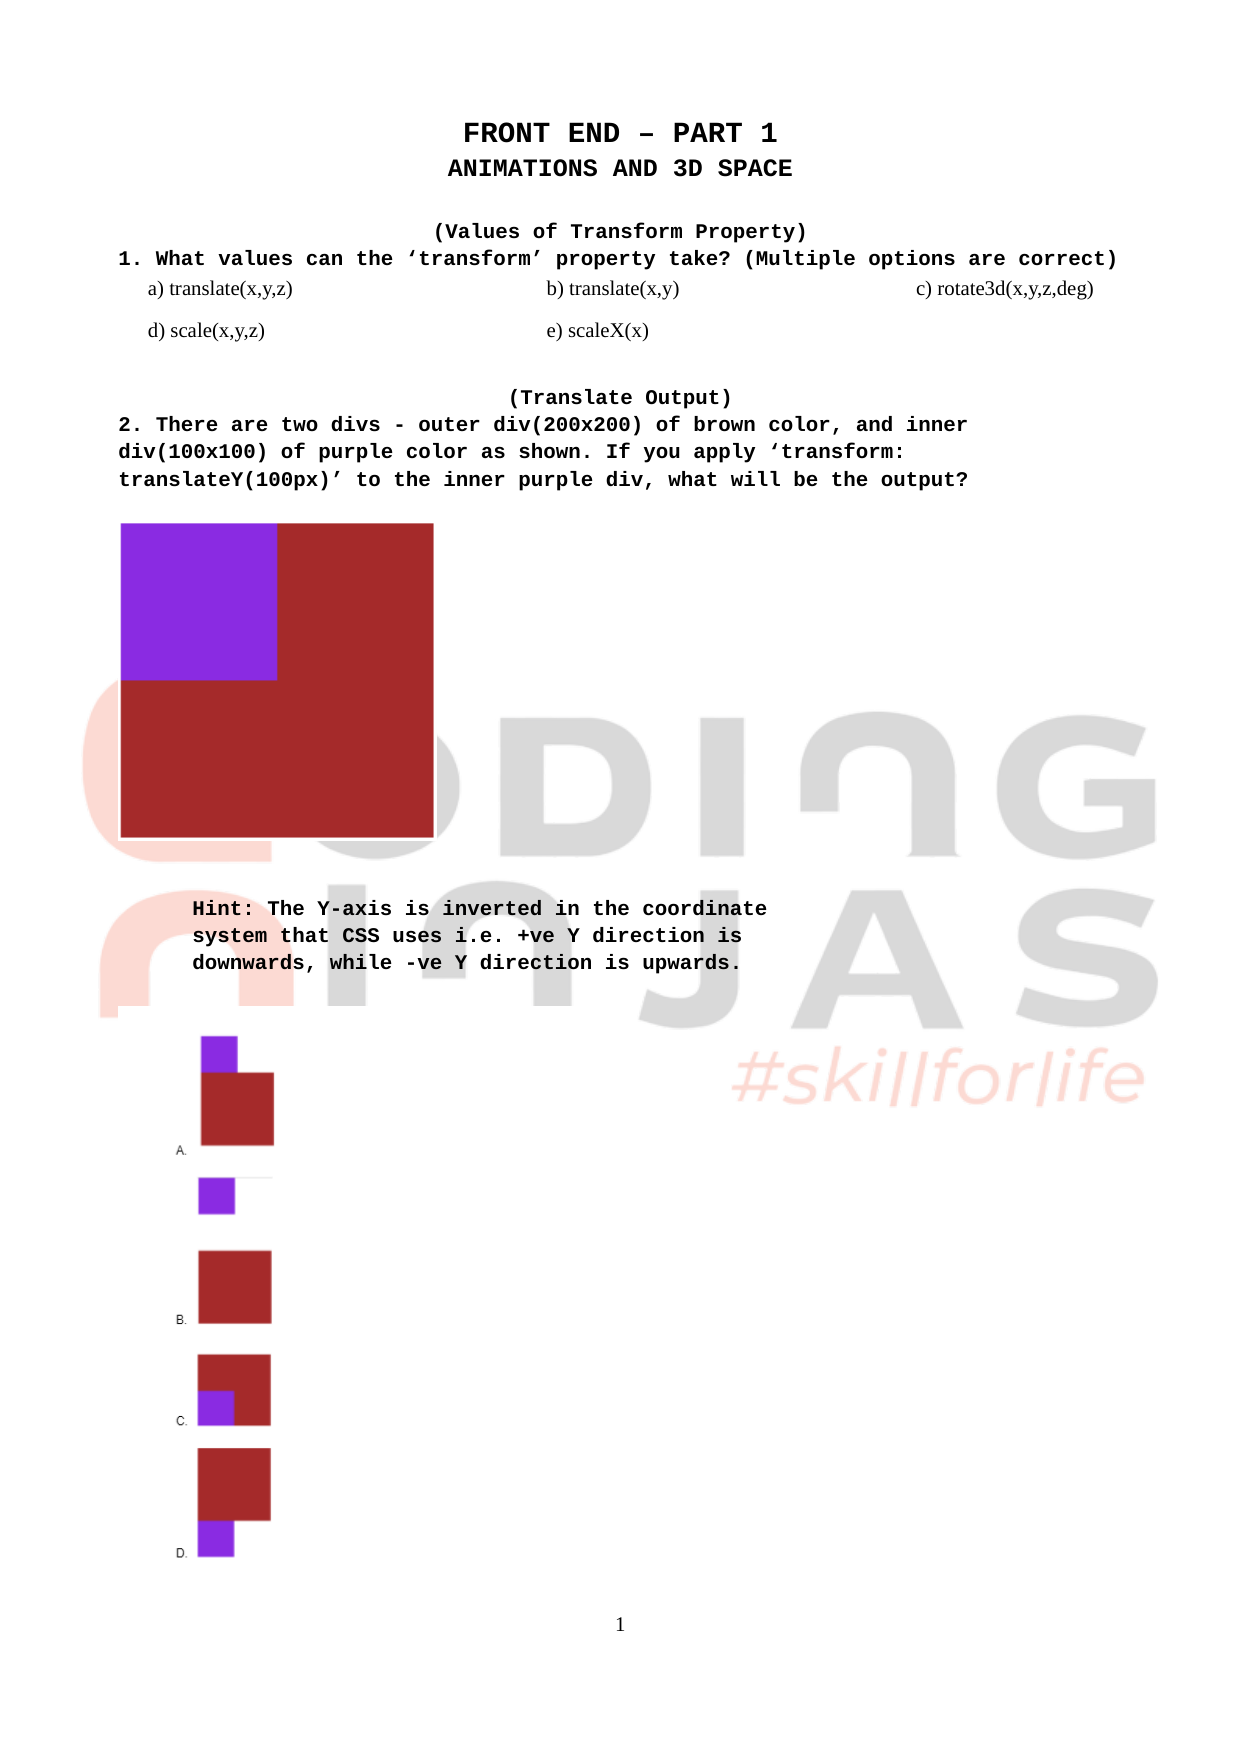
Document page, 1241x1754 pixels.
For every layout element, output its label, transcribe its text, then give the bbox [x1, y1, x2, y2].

text (Translate Output) [118, 387, 1122, 411]
text a) translate(x,y,z) b) translate(x,y) c) rotate3d(x,y,z,deg) [148, 275, 1122, 299]
text 2. There are two divs - outer div(200x200) of brown color, and inner div(100x100) of purple color as shown. If you apply ‘transform: translateY(100px)’ to the inner purple div, what will be the output? [118, 414, 1122, 492]
text ANIMATIONS AND 3D SPACE [118, 156, 1122, 184]
text (Values of Transform Property) [118, 221, 1122, 245]
text downwards, while -ve Y direction is upwards. [192, 952, 1122, 976]
picture [118, 522, 437, 841]
text 1. What values can the ‘transform’ property take? (Multiple options are correct) [118, 248, 1122, 272]
text Hint: The Y-axis is inverted in the coordinate [192, 898, 1122, 922]
text d) scale(x,y,z) e) scaleX(x) [148, 318, 1122, 342]
picture [118, 1006, 595, 1574]
text FRONT END – PART 1 [118, 118, 1122, 151]
text system that CSS uses i.e. +ve Y direction is [192, 925, 1122, 949]
